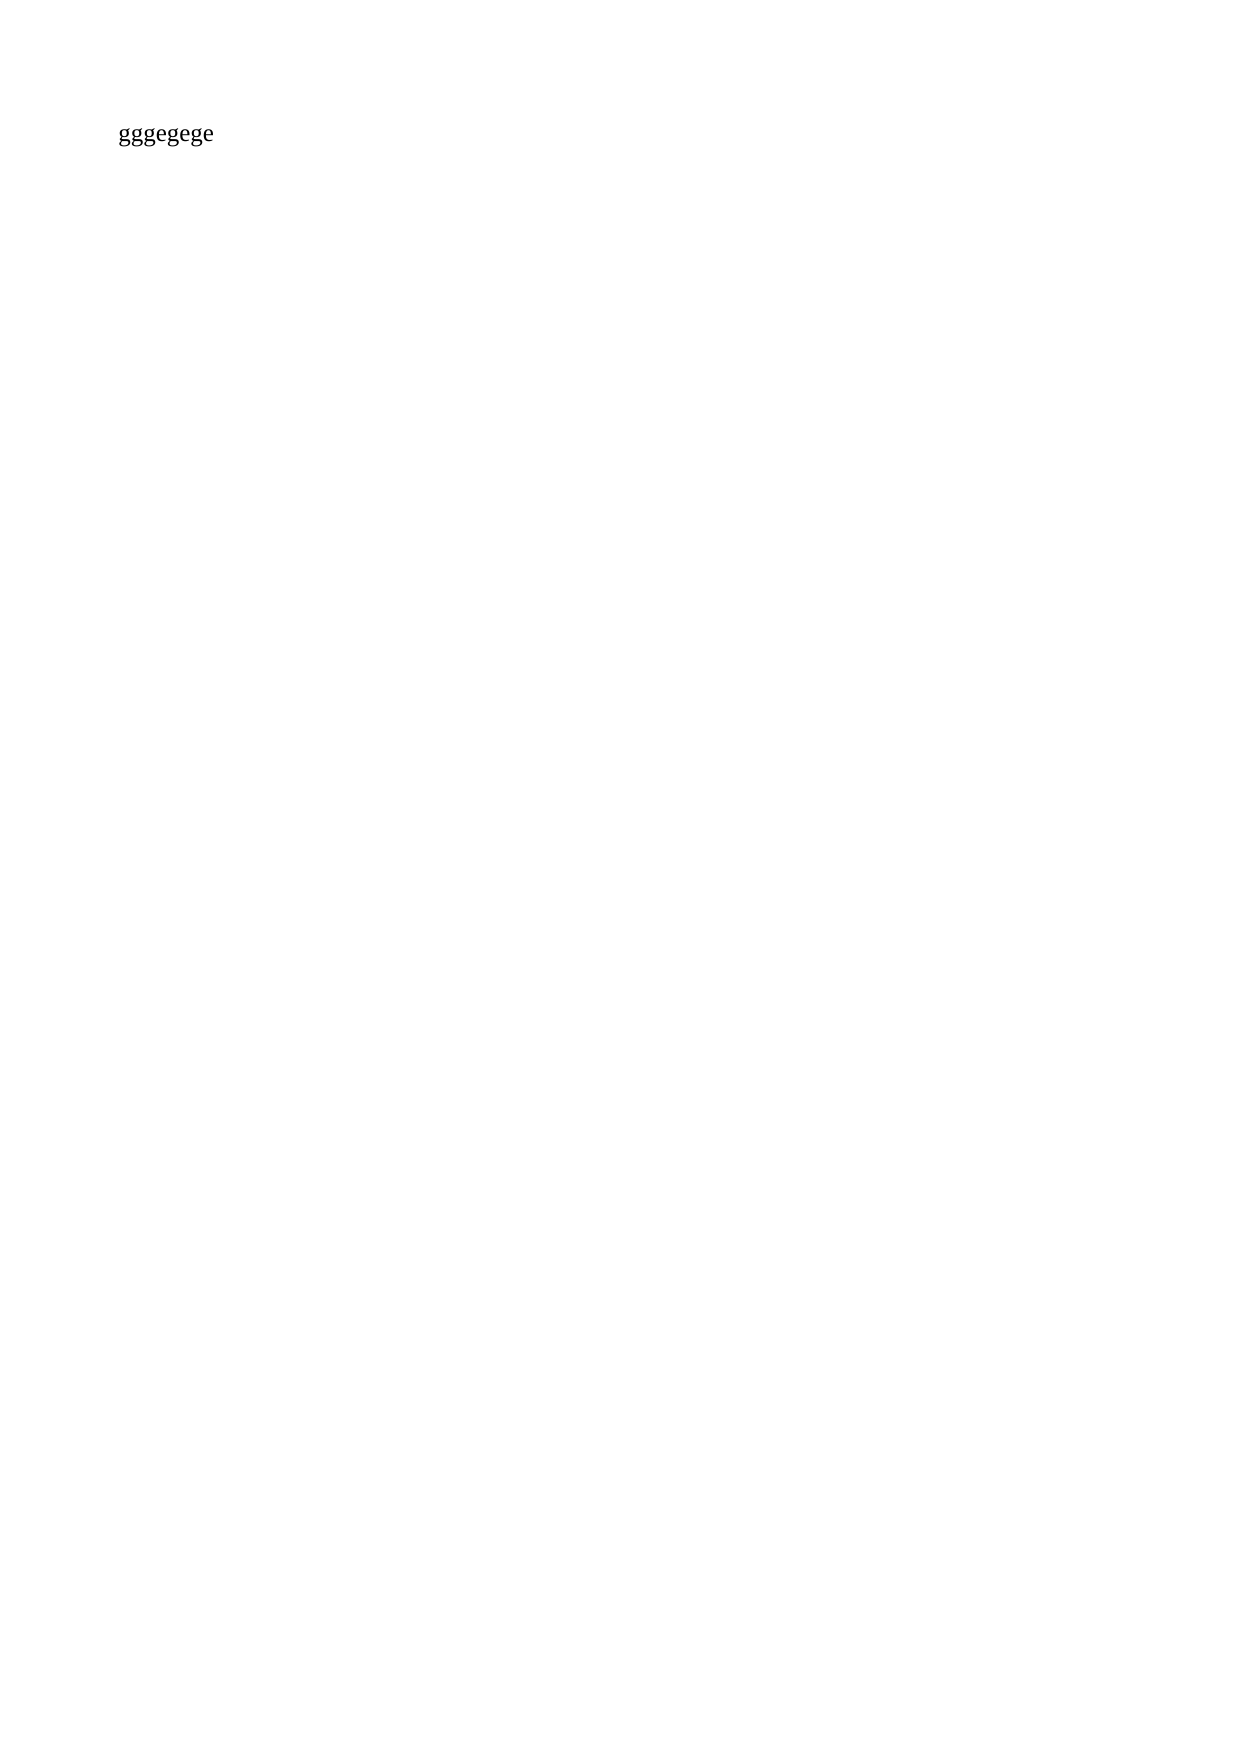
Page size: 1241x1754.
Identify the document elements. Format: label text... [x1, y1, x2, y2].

text gggegege [118, 118, 1122, 147]
